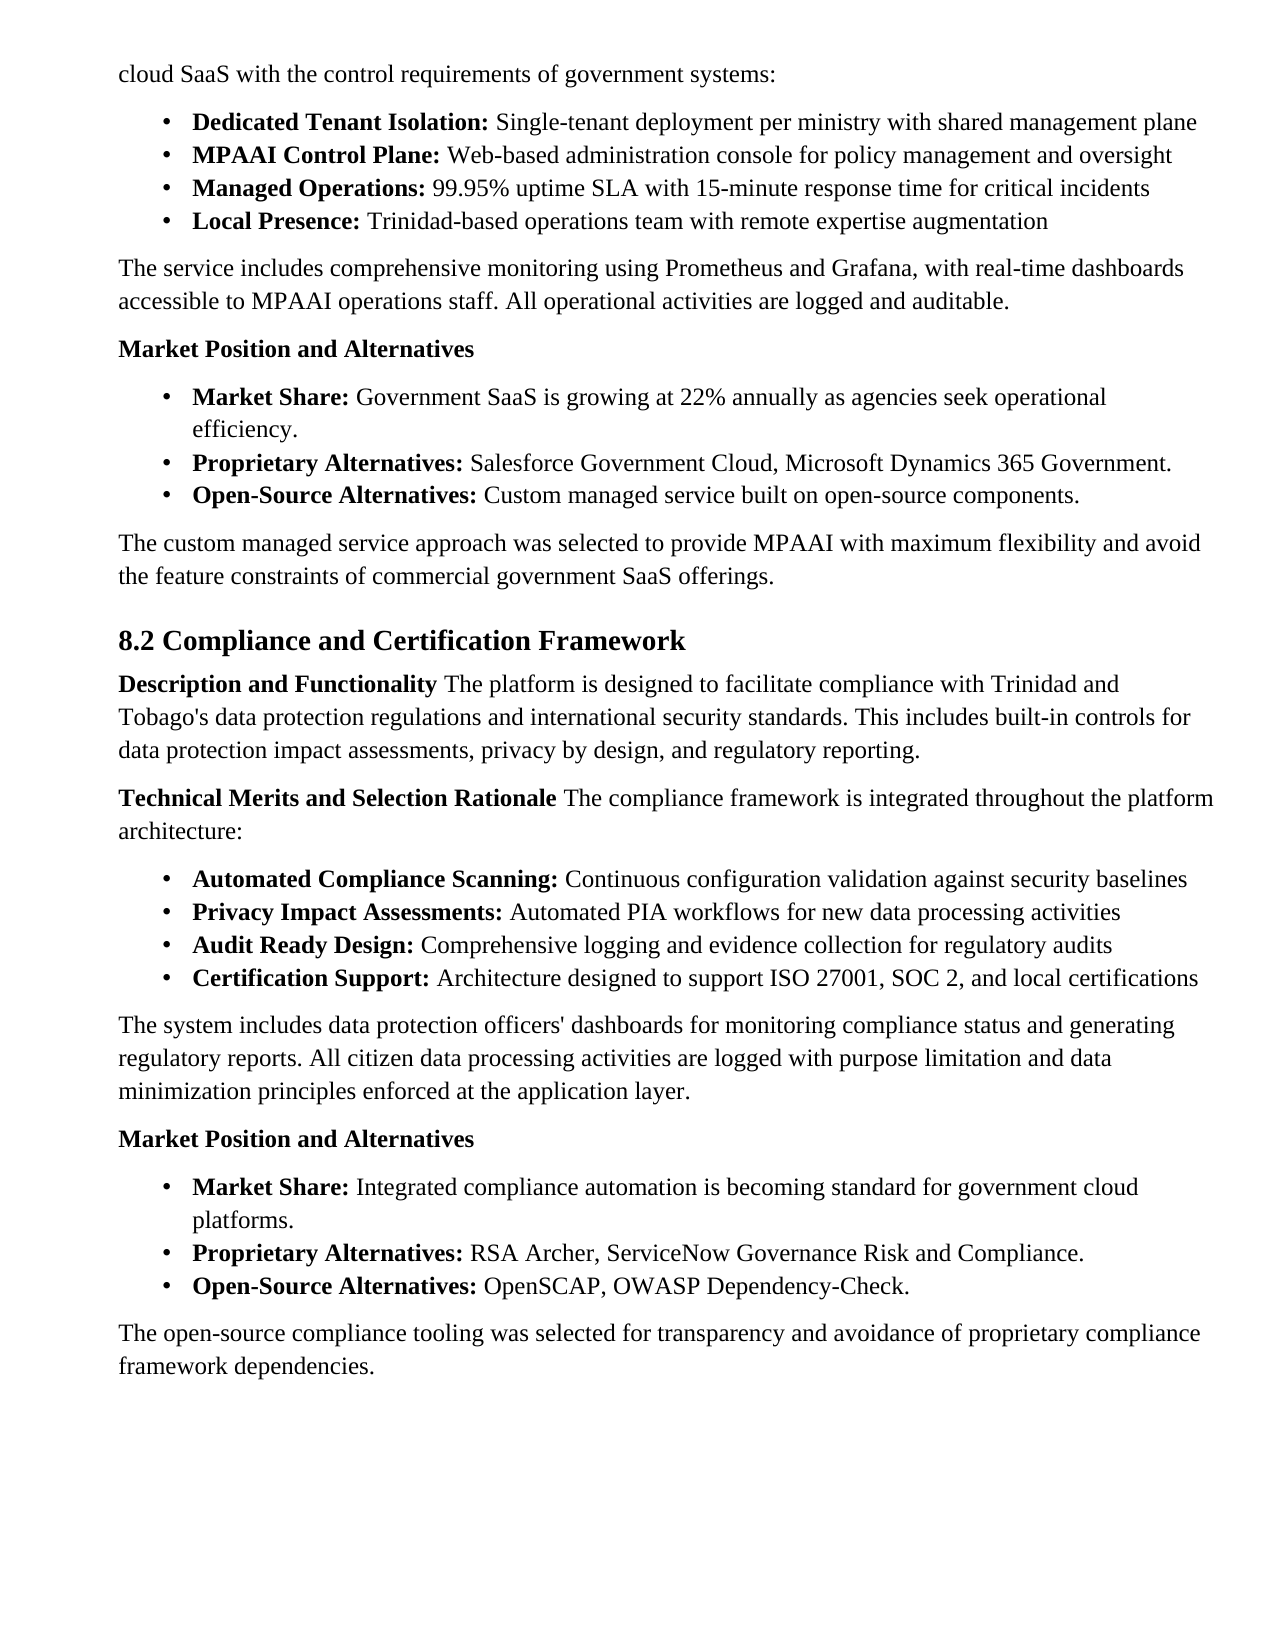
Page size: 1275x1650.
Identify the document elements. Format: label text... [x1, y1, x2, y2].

text Technical Merits and Selection Rationale The compliance framework is integrated throughout the platform architecture: [118, 783, 1216, 845]
list Certification Support: Architecture designed to support ISO 27001, SOC 2, and local certifications [162, 963, 1216, 992]
text Market Position and Alternatives [118, 1124, 1216, 1153]
list Proprietary Alternatives: Salesforce Government Cloud, Microsoft Dynamics 365 Government. [162, 448, 1216, 476]
list Automated Compliance Scanning: Continuous configuration validation against security baselines [162, 864, 1216, 892]
list Proprietary Alternatives: RSA Archer, ServiceNow Governance Risk and Compliance. [162, 1238, 1216, 1266]
text The open-source compliance tooling was selected for transparency and avoidance of proprietary compliance framework dependencies. [118, 1318, 1216, 1380]
list Privacy Impact Assessments: Automated PIA workflows for new data processing activities [162, 897, 1216, 926]
text cloud SaaS with the control requirements of government systems: [118, 59, 1216, 88]
list Audit Ready Design: Comprehensive logging and evidence collection for regulatory audits [162, 930, 1216, 958]
list Market Share: Integrated compliance automation is becoming standard for government cloud platforms. [162, 1172, 1216, 1233]
list Local Presence: Trinidad-based operations team with remote expertise augmentation [162, 206, 1216, 234]
list Dedicated Tenant Isolation: Single-tenant deployment per ministry with shared management plane [162, 107, 1216, 135]
list MPAAI Control Plane: Web-based administration console for policy management and oversight [162, 140, 1216, 168]
text Description and Functionality The platform is designed to facilitate compliance with Trinidad and Tobago's data protection regulations and international security standards. This includes built-in controls for data protection impact assessments, privacy by design, and regulatory reporting. [118, 669, 1216, 764]
list Open-Source Alternatives: OpenSCAP, OWASP Dependency-Check. [162, 1271, 1216, 1299]
list Managed Operations: 99.95% uptime SLA with 15-minute response time for critical incidents [162, 173, 1216, 201]
text The service includes comprehensive monitoring using Prometheus and Grafana, with real-time dashboards accessible to MPAAI operations staff. All operational activities are logged and auditable. [118, 253, 1216, 315]
subtitle 8.2 Compliance and Certification Framework [118, 623, 1216, 657]
text Market Position and Alternatives [118, 334, 1216, 363]
list Open-Source Alternatives: Custom managed service built on open-source components. [162, 481, 1216, 509]
list Market Share: Government SaaS is growing at 22% annually as agencies seek operational efficiency. [162, 382, 1216, 443]
text The system includes data protection officers' dashboards for monitoring compliance status and generating regulatory reports. All citizen data processing activities are logged with purpose limitation and data minimization principles enforced at the application layer. [118, 1010, 1216, 1105]
text The custom managed service approach was selected to provide MPAAI with maximum flexibility and avoid the feature constraints of commercial government SaaS offerings. [118, 528, 1216, 590]
